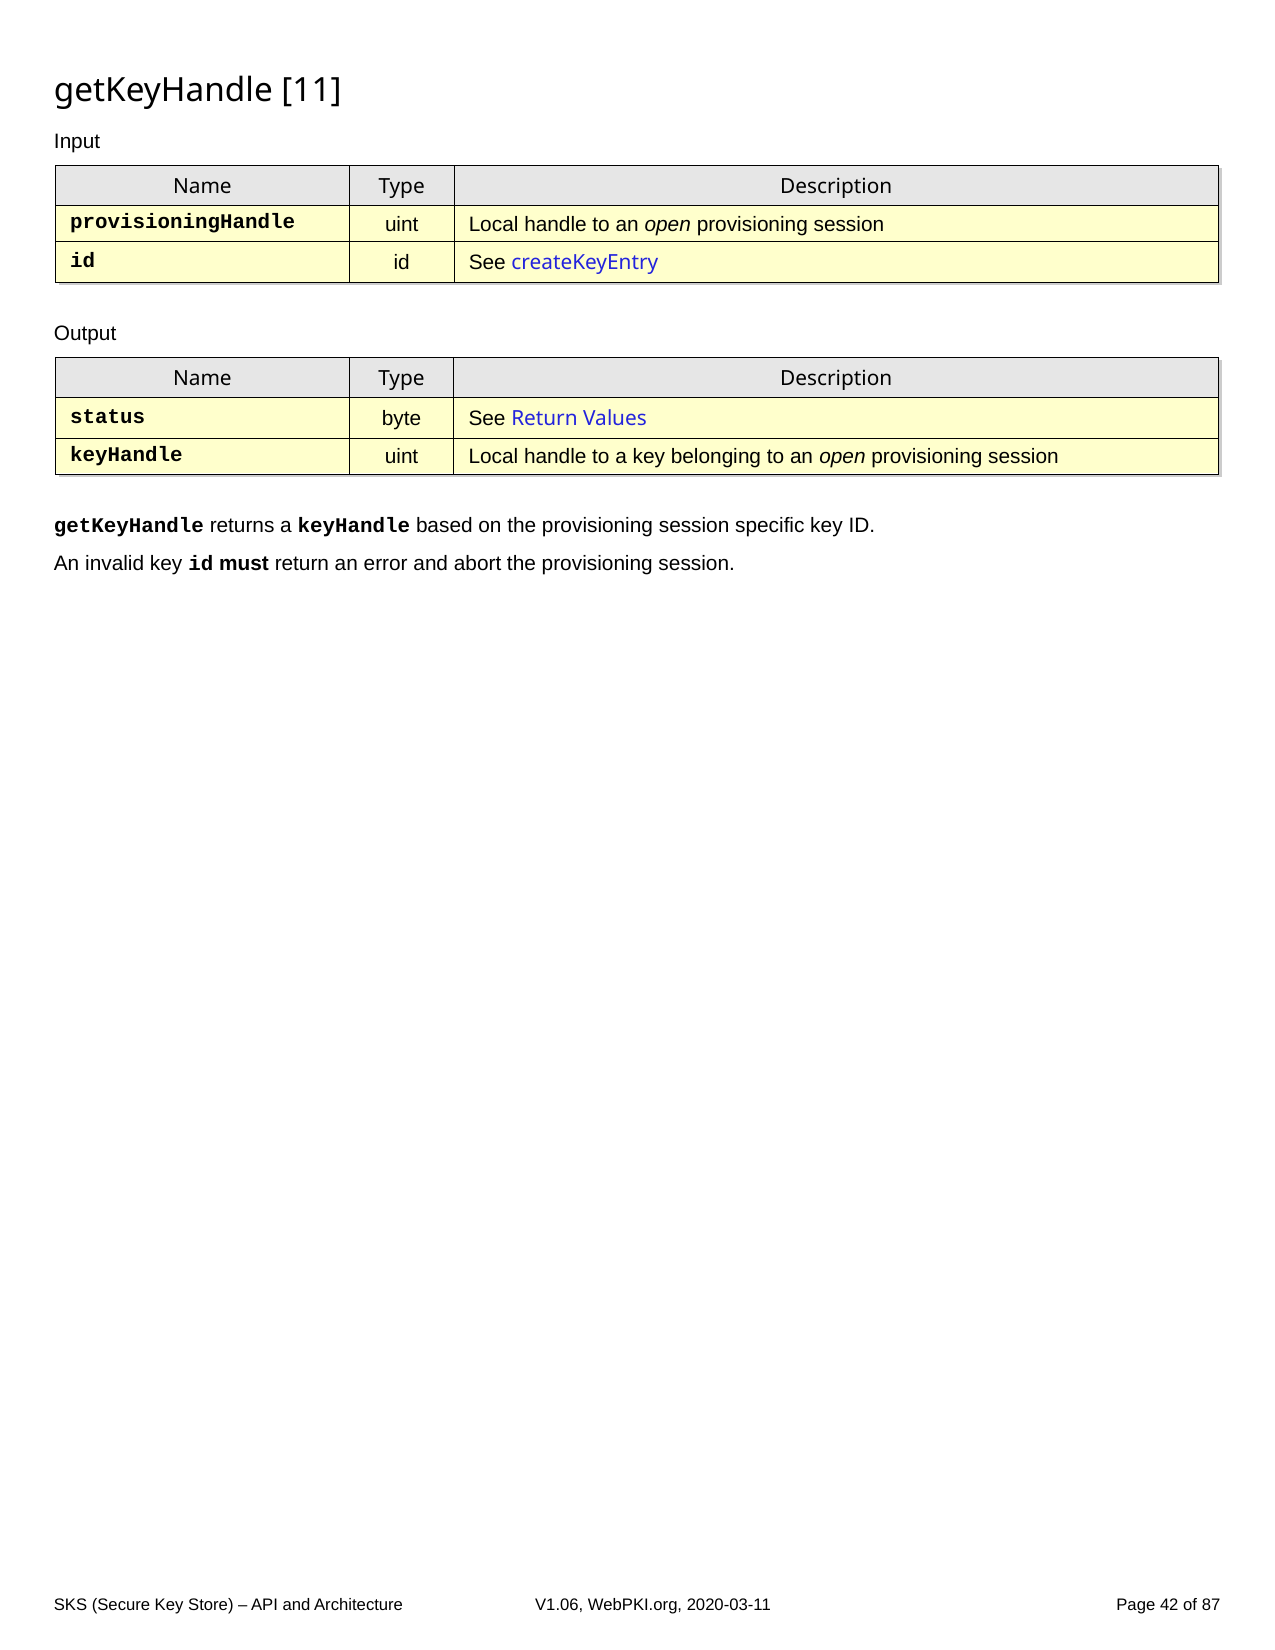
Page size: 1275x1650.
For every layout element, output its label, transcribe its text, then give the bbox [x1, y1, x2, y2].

table_cell keyHandle [56, 439, 349, 473]
table_header Name [56, 358, 349, 397]
table_cell See Return Values [454, 398, 1218, 438]
subtitle getKeyHandle [11] [54, 66, 1221, 111]
table_cell See createKeyEntry [455, 242, 1218, 282]
table_cell provisioningHandle [56, 206, 349, 241]
table_cell uint [350, 439, 453, 473]
table_cell id [350, 242, 454, 282]
table_cell id [56, 242, 349, 282]
table_cell byte [350, 398, 453, 438]
table_cell status [56, 398, 349, 438]
table_header Description [454, 358, 1218, 397]
table_cell Local handle to a key belonging to an open provisioning session [454, 439, 1218, 473]
text getKeyHandle returns a keyHandle based on the provisioning session specific key ID. [54, 513, 1221, 539]
text An invalid key id must return an error and abort the provisioning session. [54, 551, 1221, 576]
table_header Type [350, 166, 454, 205]
text Output [54, 321, 1221, 345]
table_cell Local handle to an open provisioning session [455, 206, 1218, 241]
table_header Description [455, 166, 1218, 205]
table_header Name [56, 166, 349, 205]
table_cell uint [350, 206, 454, 241]
table_header Type [350, 358, 453, 397]
text Input [54, 129, 1221, 153]
